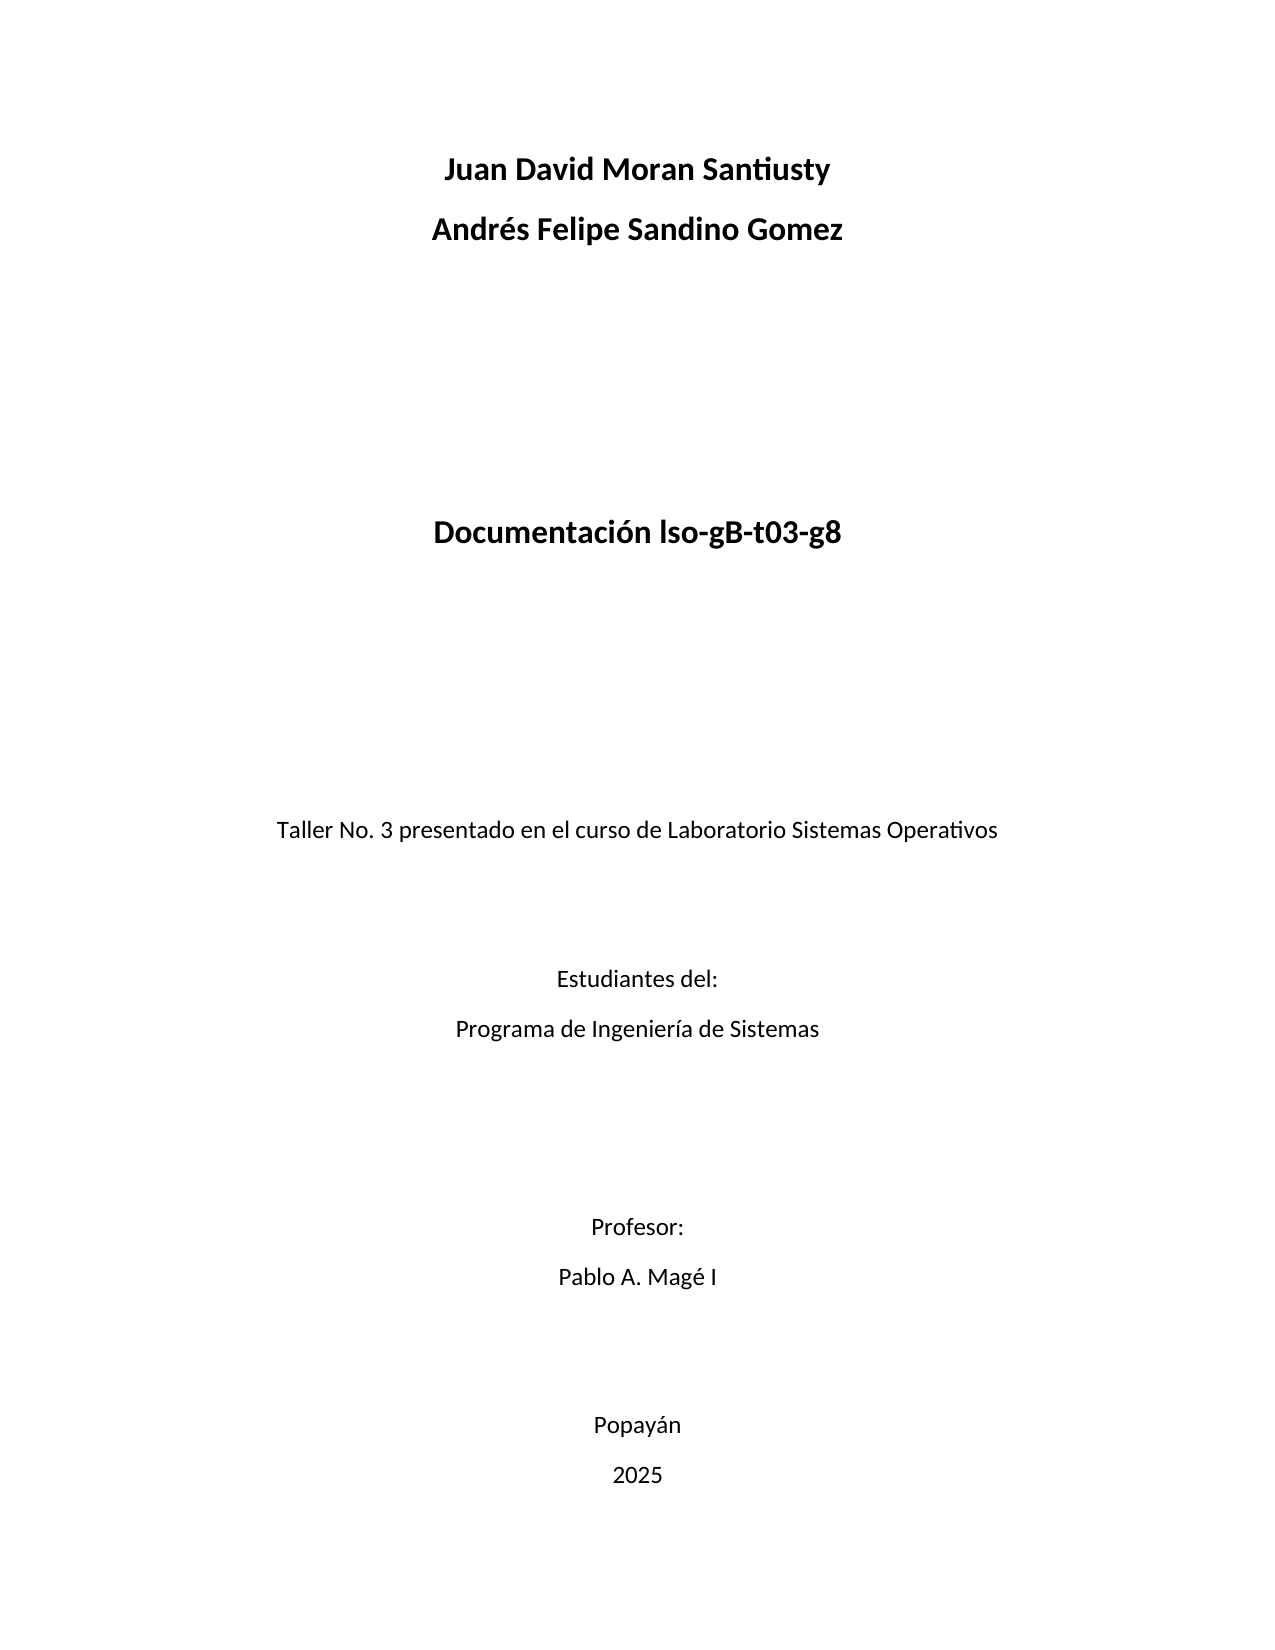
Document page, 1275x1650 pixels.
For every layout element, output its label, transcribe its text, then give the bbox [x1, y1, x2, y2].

text Estudiantes del: [177, 963, 1098, 994]
text Documentación lso-gB-t03-g8 [177, 511, 1098, 552]
text 2025 [177, 1459, 1098, 1489]
text Andrés Felipe Sandino Gomez [177, 208, 1098, 249]
text Pablo A. Magé I [177, 1261, 1098, 1291]
text Juan David Moran Santiusty [177, 148, 1098, 188]
text Profesor: [177, 1211, 1098, 1242]
text Taller No. 3 presentado en el curso de Laboratorio Sistemas Operativos [177, 814, 1098, 845]
text Programa de Ingeniería de Sistemas [177, 1013, 1098, 1043]
text Popayán [177, 1409, 1098, 1440]
